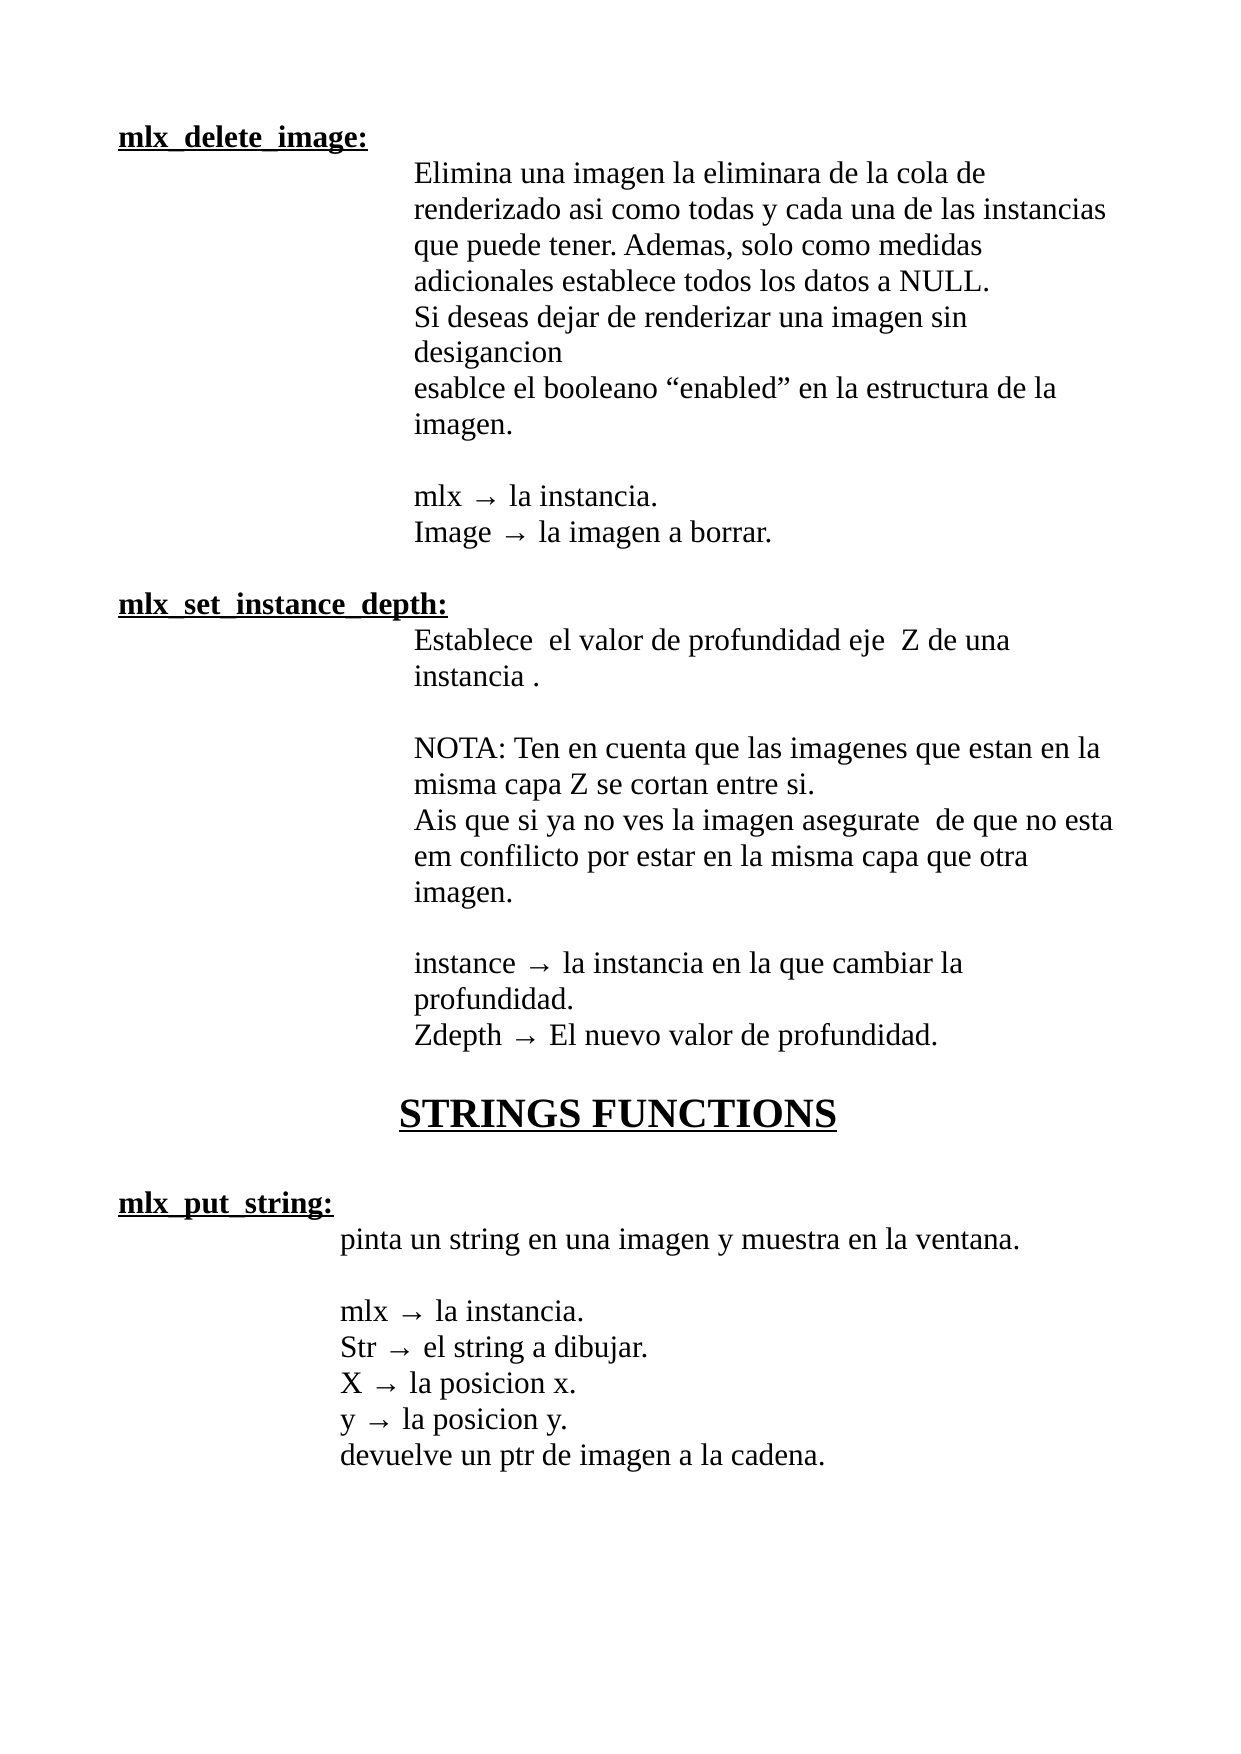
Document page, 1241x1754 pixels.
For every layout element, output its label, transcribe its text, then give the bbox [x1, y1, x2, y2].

text Si deseas dejar de renderizar una imagen sin desigancion [118, 298, 1122, 370]
text esablce el booleano “enabled” en la estructura de la imagen. [118, 370, 1122, 442]
text mlx → la instancia. [118, 477, 1122, 513]
text NOTA: Ten en cuenta que las imagenes que estan en la misma capa Z se cortan entre si. [118, 729, 1122, 801]
text Zdepth → El nuevo valor de profundidad. [118, 1017, 1122, 1052]
text instance → la instancia en la que cambiar la profundidad. [118, 945, 1122, 1017]
text Elimina una imagen la eliminara de la cola de renderizado asi como todas y cada una de las instancias que puede tener. Ademas, solo como medidas adicionales establece todos los datos a NULL. [118, 154, 1122, 298]
text STRINGS FUNCTIONS [118, 1088, 1122, 1136]
text Image → la imagen a borrar. [118, 513, 1122, 549]
text pinta un string en una imagen y muestra en la ventana. [118, 1220, 1122, 1256]
text mlx_delete_image: [118, 118, 1122, 154]
text mlx → la instancia. [118, 1292, 1122, 1328]
text devuelve un ptr de imagen a la cadena. [118, 1436, 1122, 1472]
text Ais que si ya no ves la imagen asegurate de que no esta em confilicto por estar en la misma capa que otra imagen. [118, 801, 1122, 909]
text Str → el string a dibujar. [118, 1328, 1122, 1364]
text mlx_set_instance_depth: [118, 585, 1122, 621]
text X → la posicion x. [118, 1364, 1122, 1400]
text Establece el valor de profundidad eje Z de una instancia . [118, 621, 1122, 693]
text y → la posicion y. [118, 1400, 1122, 1436]
text mlx_put_string: [118, 1184, 1122, 1220]
